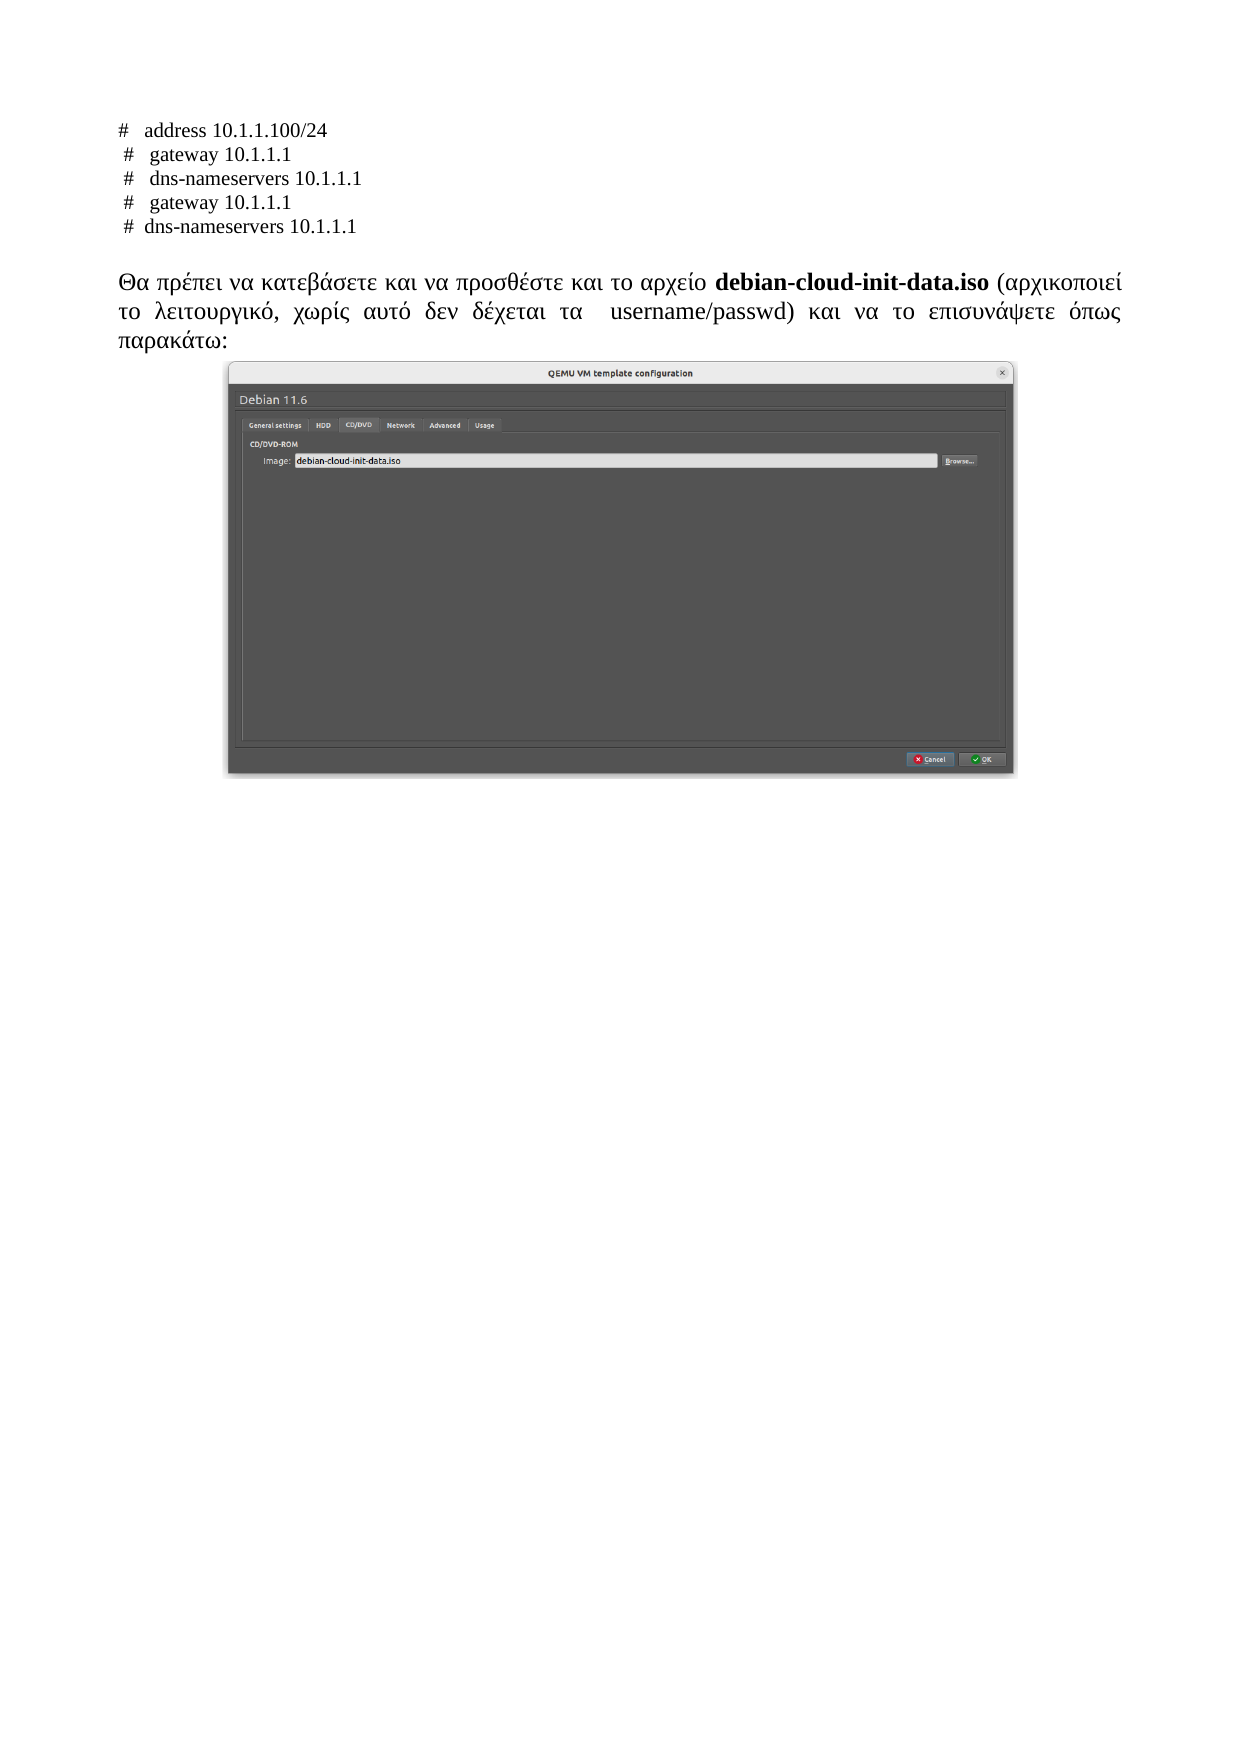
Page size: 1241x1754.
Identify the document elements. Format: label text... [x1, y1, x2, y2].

text Θα πρέπει να κατεβάσετε και να προσθέστε και το αρχείο debian-cloud-init-data.iso (αρχικοποιεί το λειτουργικό, χωρίς αυτό δεν δέχεται τα username/passwd) και να το επισυνάψετε όπως παρακάτω: [118, 267, 1122, 353]
picture [222, 361, 1018, 779]
table_header # address 10.1.1.100/24 # gateway 10.1.1.1 # dns-nameservers 10.1.1.1 # gateway 10.1.1.1 # dns-nameservers 10.1.1.1 [118, 118, 1046, 238]
